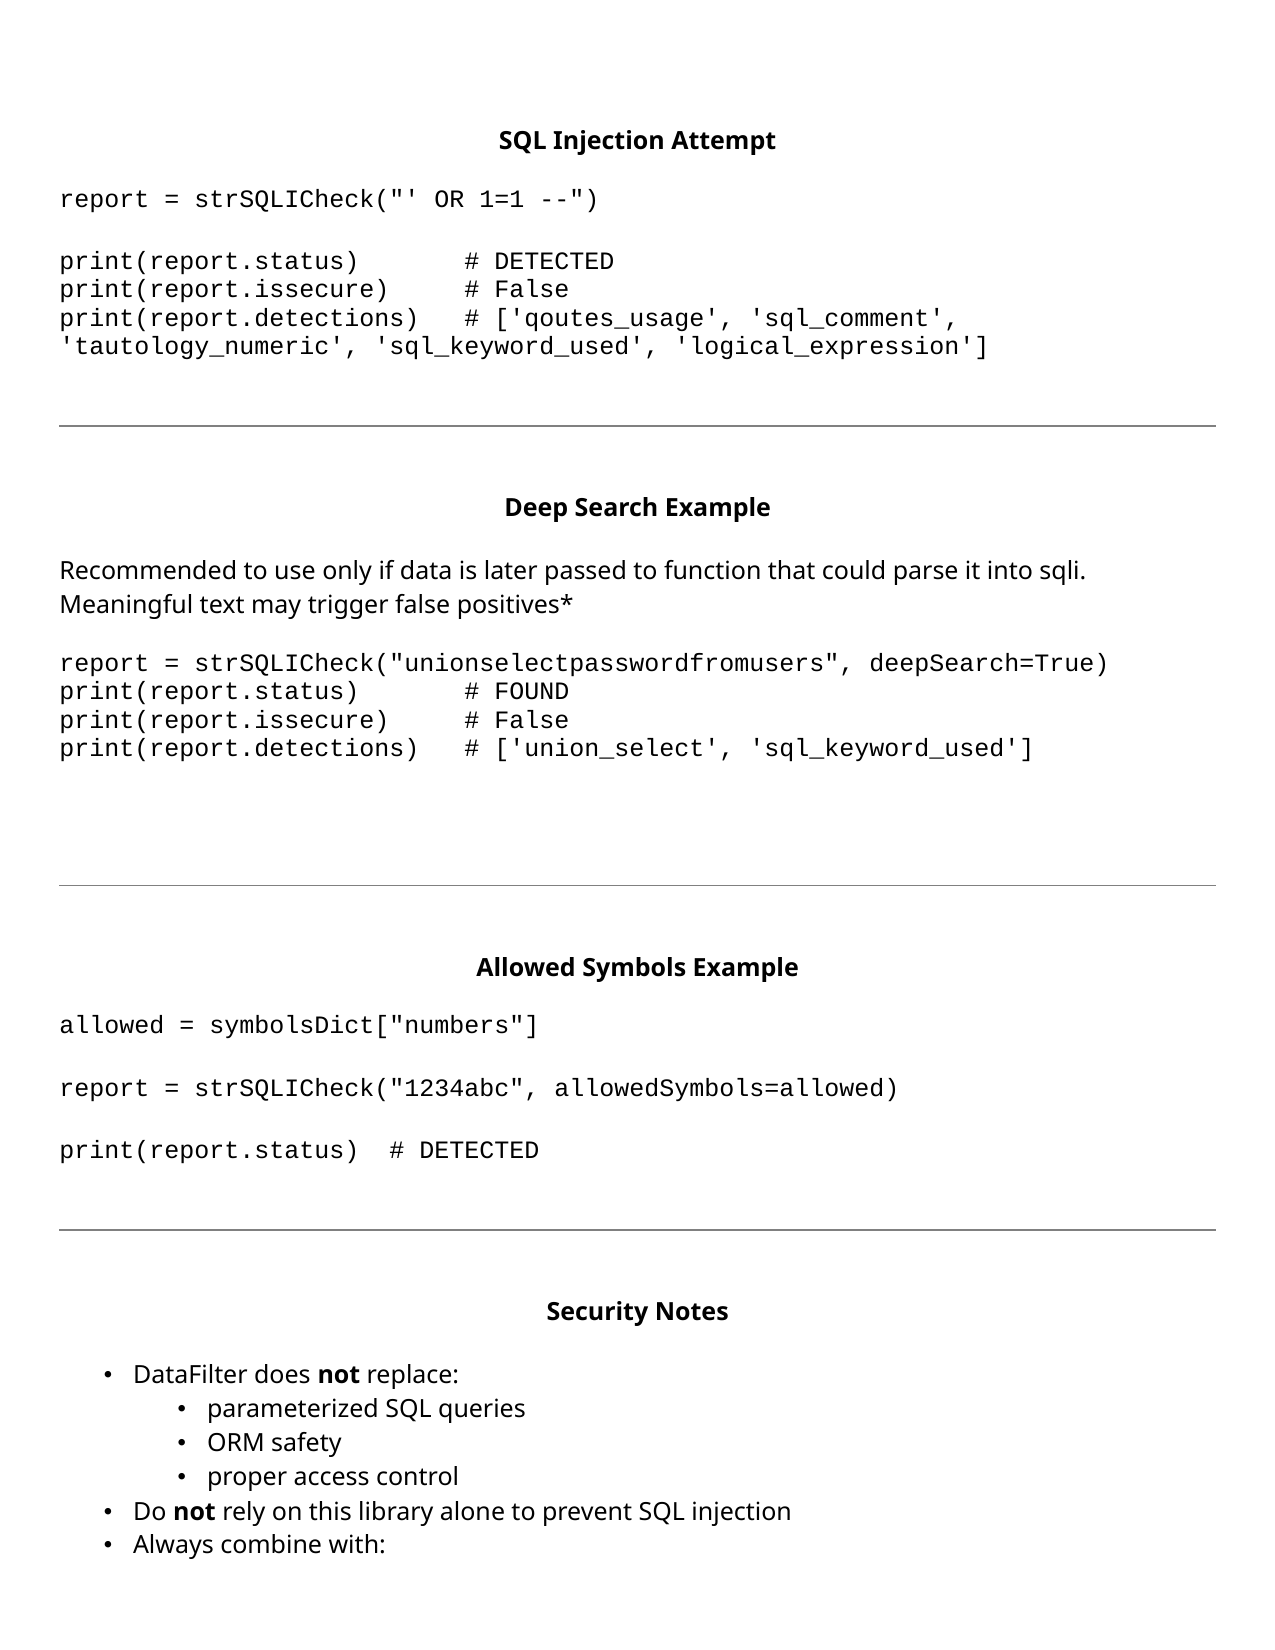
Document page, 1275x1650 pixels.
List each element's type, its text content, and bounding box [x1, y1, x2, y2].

list proper access control [177, 1459, 1216, 1493]
list Always combine with: [103, 1527, 1216, 1561]
text print(report.status) # DETECTED [59, 1137, 1216, 1166]
list Do not rely on this library alone to prevent SQL injection [103, 1493, 1216, 1527]
list DataFilter does not replace: [103, 1357, 1216, 1391]
subtitle SQL Injection Attempt [59, 123, 1216, 157]
subtitle Deep Search Example [59, 489, 1216, 523]
text report = strSQLICheck("unionselectpasswordfromusers", deepSearch=True) print(report.status) # FOUND print(report.issecure) # False print(report.detections) # ['union_select', 'sql_keyword_used'] [59, 651, 1216, 764]
subtitle Allowed Symbols Example [59, 949, 1216, 983]
list ORM safety [177, 1425, 1216, 1459]
text report = strSQLICheck("' OR 1=1 --") [59, 186, 1216, 214]
text print(report.detections) # ['qoutes_usage', 'sql_comment', 'tautology_numeric', 'sql_keyword_used', 'logical_expression'] [59, 305, 1216, 362]
text print(report.issecure) # False [59, 277, 1216, 305]
list parameterized SQL queries [177, 1391, 1216, 1425]
text print(report.status) # DETECTED [59, 248, 1216, 277]
subtitle Security Notes [59, 1293, 1216, 1327]
text Recommended to use only if data is later passed to function that could parse it into sqli. Meaningful text may trigger false positives* [59, 553, 1216, 621]
text allowed = symbolsDict["numbers"] [59, 1013, 1216, 1041]
text report = strSQLICheck("1234abc", allowedSymbols=allowed) [59, 1075, 1216, 1103]
